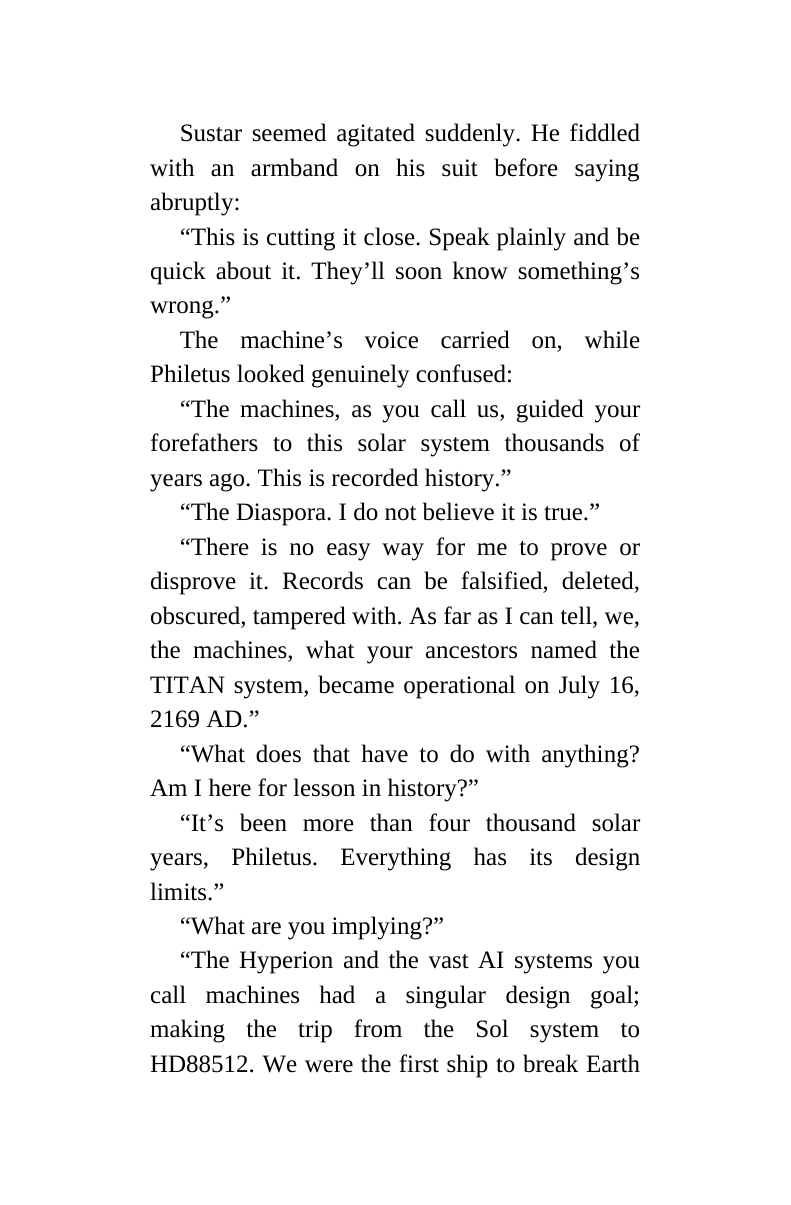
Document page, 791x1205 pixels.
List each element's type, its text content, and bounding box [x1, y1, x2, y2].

text “The Hyperion and the vast AI systems you call machines had a singular design goal; making the trip from the Sol system to HD88512. We were the first ship to break Earth [150, 946, 640, 1078]
text “What does that have to do with anything? Am I here for lesson in history?” [150, 739, 640, 802]
text The machine’s voice carried on, while Philetus looked genuinely confused: [150, 325, 640, 388]
text “The Diaspora. I do not believe it is true.” [150, 497, 640, 526]
text “It’s been more than four thousand solar years, Philetus. Everything has its design limits.” [150, 808, 640, 905]
text “What are you implying?” [150, 911, 640, 940]
text Sustar seemed agitated suddenly. He fiddled with an armband on his suit before saying abruptly: [150, 118, 640, 216]
text “There is no easy way for me to prove or disprove it. Records can be falsified, deleted, obscured, tampered with. As far as I can tell, we, the machines, what your ancestors named the TITAN system, became operational on July 16, 2169 AD.” [150, 532, 640, 733]
text “The machines, as you call us, guided your forefathers to this solar system thousands of years ago. This is recorded history.” [150, 394, 640, 492]
text “This is cutting it close. Speak plainly and be quick about it. They’ll soon know something’s wrong.” [150, 222, 640, 319]
